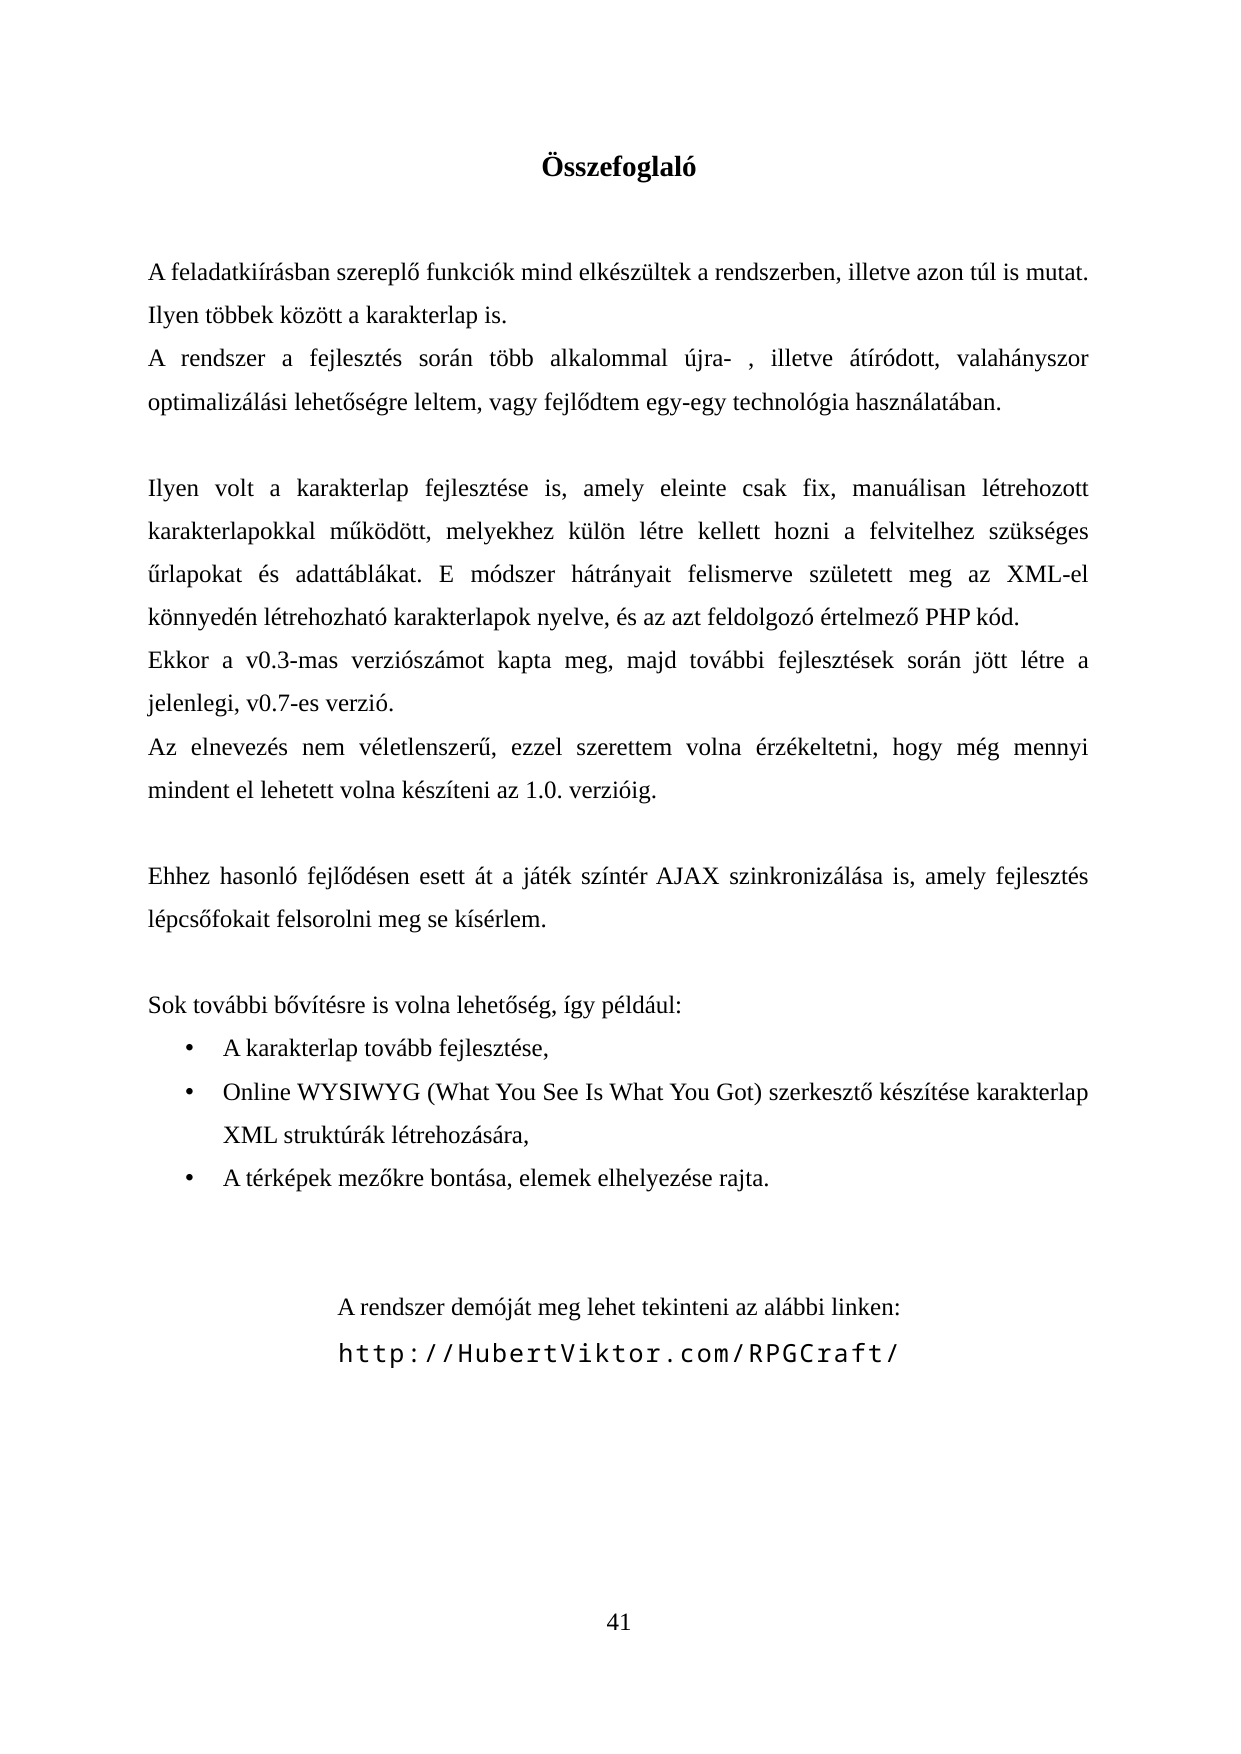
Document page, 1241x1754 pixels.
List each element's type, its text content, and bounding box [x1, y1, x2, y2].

text Az elnevezés nem véletlenszerű, ezzel szerettem volna érzékeltetni, hogy még mennyi mindent el lehetett volna készíteni az 1.0. verzióig. [148, 732, 1090, 803]
text A rendszer a fejlesztés során több alkalommal újra- , illetve átíródott, valahányszor optimalizálási lehetőségre leltem, vagy fejlődtem egy-egy technológia használatában. [148, 343, 1090, 415]
text Ekkor a v0.3-mas verziószámot kapta meg, majd további fejlesztések során jött létre a jelenlegi, v0.7-es verzió. [148, 645, 1090, 717]
text Ilyen többek között a karakterlap is. [148, 300, 1090, 329]
text Ilyen volt a karakterlap fejlesztése is, amely eleinte csak fix, manuálisan létrehozott karakterlapokkal működött, melyekhez külön létre kellett hozni a felvitelhez szükséges űrlapokat és adattáblákat. E módszer hátrányait felismerve született meg az XML-el könnyedén létrehozható karakterlapok nyelve, és az azt feldolgozó értelmező PHP kód. [148, 473, 1090, 631]
text A rendszer demóját meg lehet tekinteni az alábbi linken: [148, 1292, 1090, 1321]
text http://HubertViktor.com/RPGCraft/ [148, 1335, 1090, 1369]
list A térképek mezőkre bontása, elemek elhelyezése rajta. [185, 1163, 1090, 1192]
title Összefoglaló [148, 149, 1090, 183]
list Online WYSIWYG (What You See Is What You Got) szerkesztő készítése karakterlap XML struktúrák létrehozására, [185, 1077, 1090, 1148]
text A feladatkiírásban szereplő funkciók mind elkészültek a rendszerben, illetve azon túl is mutat. [148, 257, 1090, 286]
text Ehhez hasonló fejlődésen esett át a játék színtér AJAX szinkronizálása is, amely fejlesztés lépcsőfokait felsorolni meg se kísérlem. [148, 861, 1090, 933]
list A karakterlap tovább fejlesztése, [185, 1033, 1090, 1062]
text Sok további bővítésre is volna lehetőség, így például: [148, 990, 1090, 1019]
